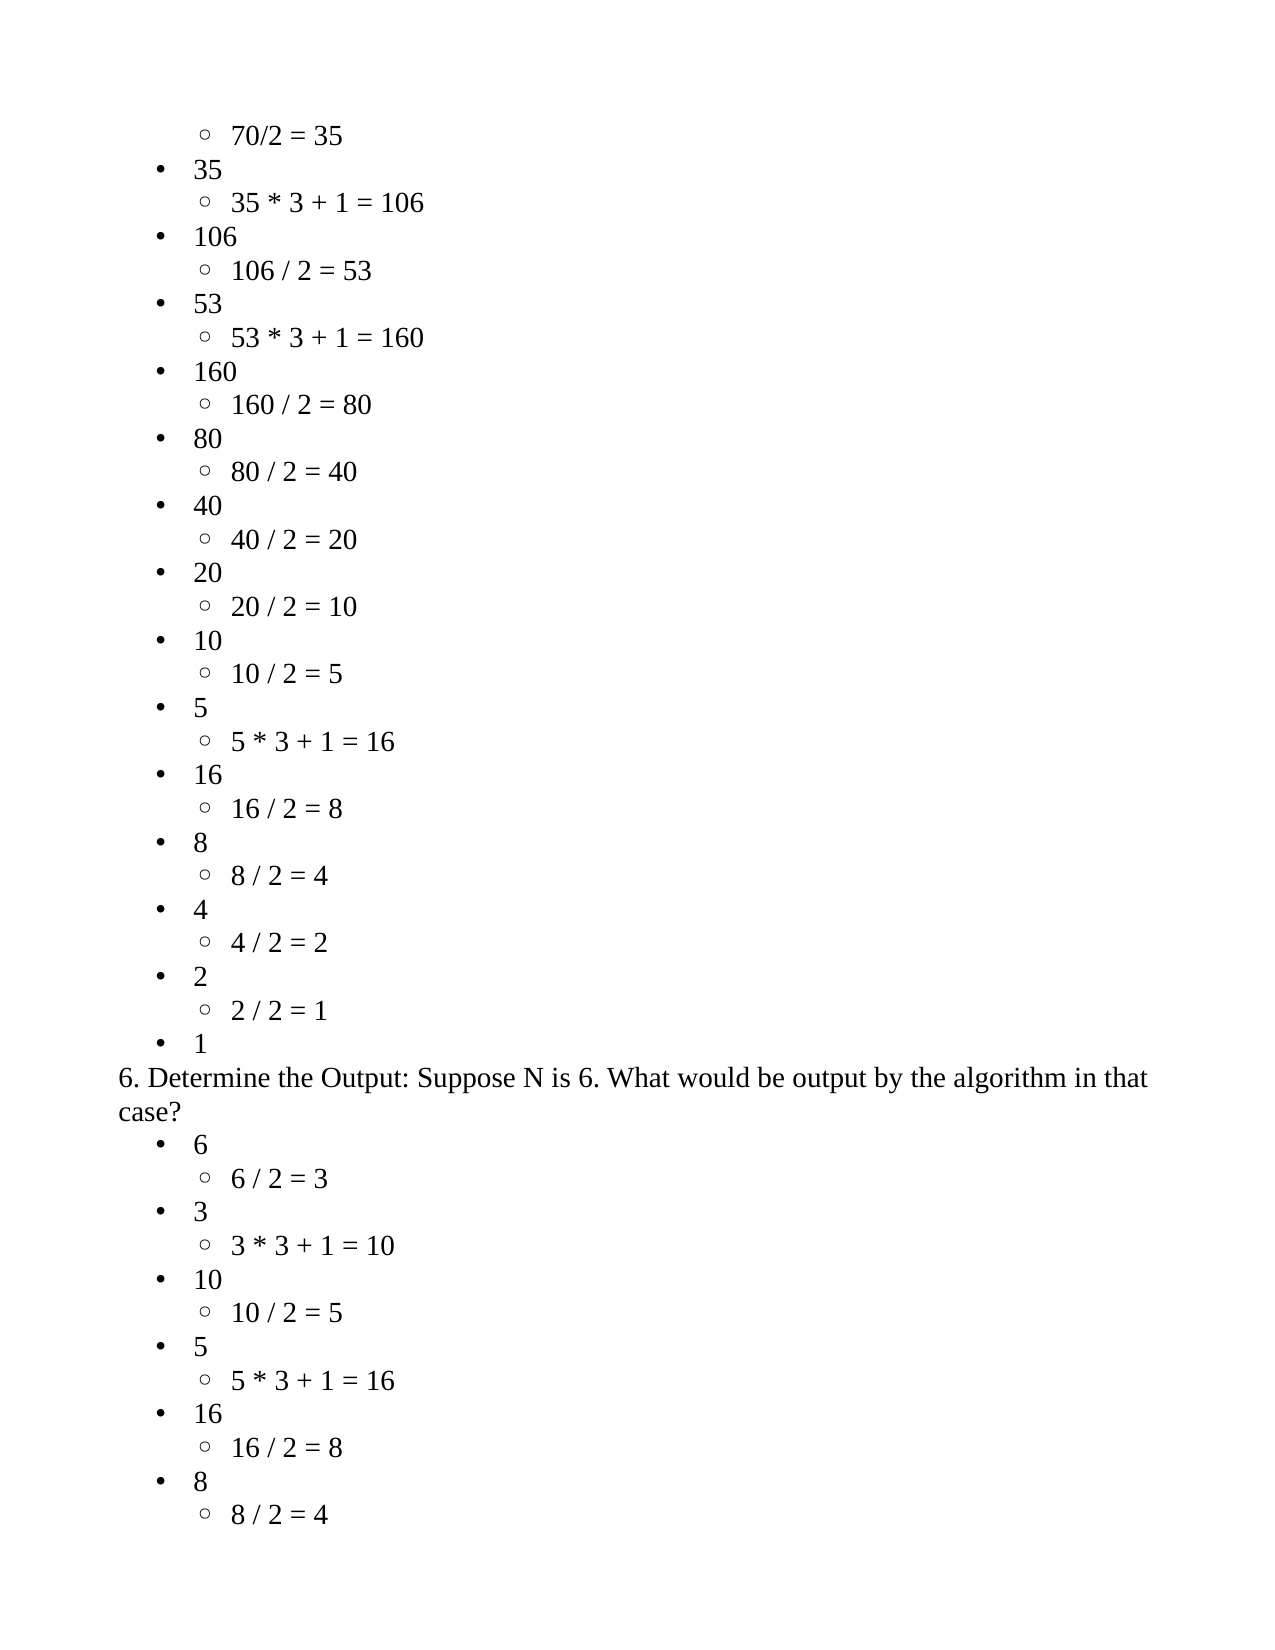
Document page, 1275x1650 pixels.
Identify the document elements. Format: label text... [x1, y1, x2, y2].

list 6 [156, 1127, 1157, 1161]
list 6 / 2 = 3 [193, 1161, 1157, 1194]
list 16 [156, 757, 1157, 791]
list 10 [156, 623, 1157, 656]
list 80 [156, 421, 1157, 454]
list 10 / 2 = 5 [193, 1296, 1157, 1329]
list 20 / 2 = 10 [193, 589, 1157, 623]
list 4 [156, 892, 1157, 926]
list 10 [156, 1262, 1157, 1296]
list 35 [156, 152, 1157, 185]
list 8 [156, 825, 1157, 858]
list 160 / 2 = 80 [193, 387, 1157, 421]
list 40 [156, 488, 1157, 522]
list 8 / 2 = 4 [193, 1497, 1157, 1531]
list 1 [156, 1027, 1157, 1060]
list 80 / 2 = 40 [193, 454, 1157, 488]
list 3 [156, 1194, 1157, 1228]
list 106 [156, 219, 1157, 253]
list 5 * 3 + 1 = 16 [193, 724, 1157, 757]
list 4 / 2 = 2 [193, 926, 1157, 959]
list 20 [156, 556, 1157, 589]
list 10 / 2 = 5 [193, 656, 1157, 690]
list 160 [156, 354, 1157, 387]
list 5 [156, 1329, 1157, 1363]
list 106 / 2 = 53 [193, 253, 1157, 286]
list 2 [156, 959, 1157, 993]
list 53 [156, 286, 1157, 320]
list 5 [156, 690, 1157, 724]
list 16 / 2 = 8 [193, 791, 1157, 825]
list 8 / 2 = 4 [193, 858, 1157, 892]
list 8 [156, 1464, 1157, 1497]
list 35 * 3 + 1 = 106 [193, 185, 1157, 219]
list 5 * 3 + 1 = 16 [193, 1363, 1157, 1396]
list 40 / 2 = 20 [193, 522, 1157, 556]
list 70/2 = 35 [193, 118, 1157, 152]
list 16 [156, 1396, 1157, 1430]
text 6. Determine the Output: Suppose N is 6. What would be output by the algorithm in that case? [118, 1060, 1157, 1127]
list 3 * 3 + 1 = 10 [193, 1228, 1157, 1262]
list 53 * 3 + 1 = 160 [193, 320, 1157, 354]
list 16 / 2 = 8 [193, 1430, 1157, 1464]
list 2 / 2 = 1 [193, 993, 1157, 1027]
